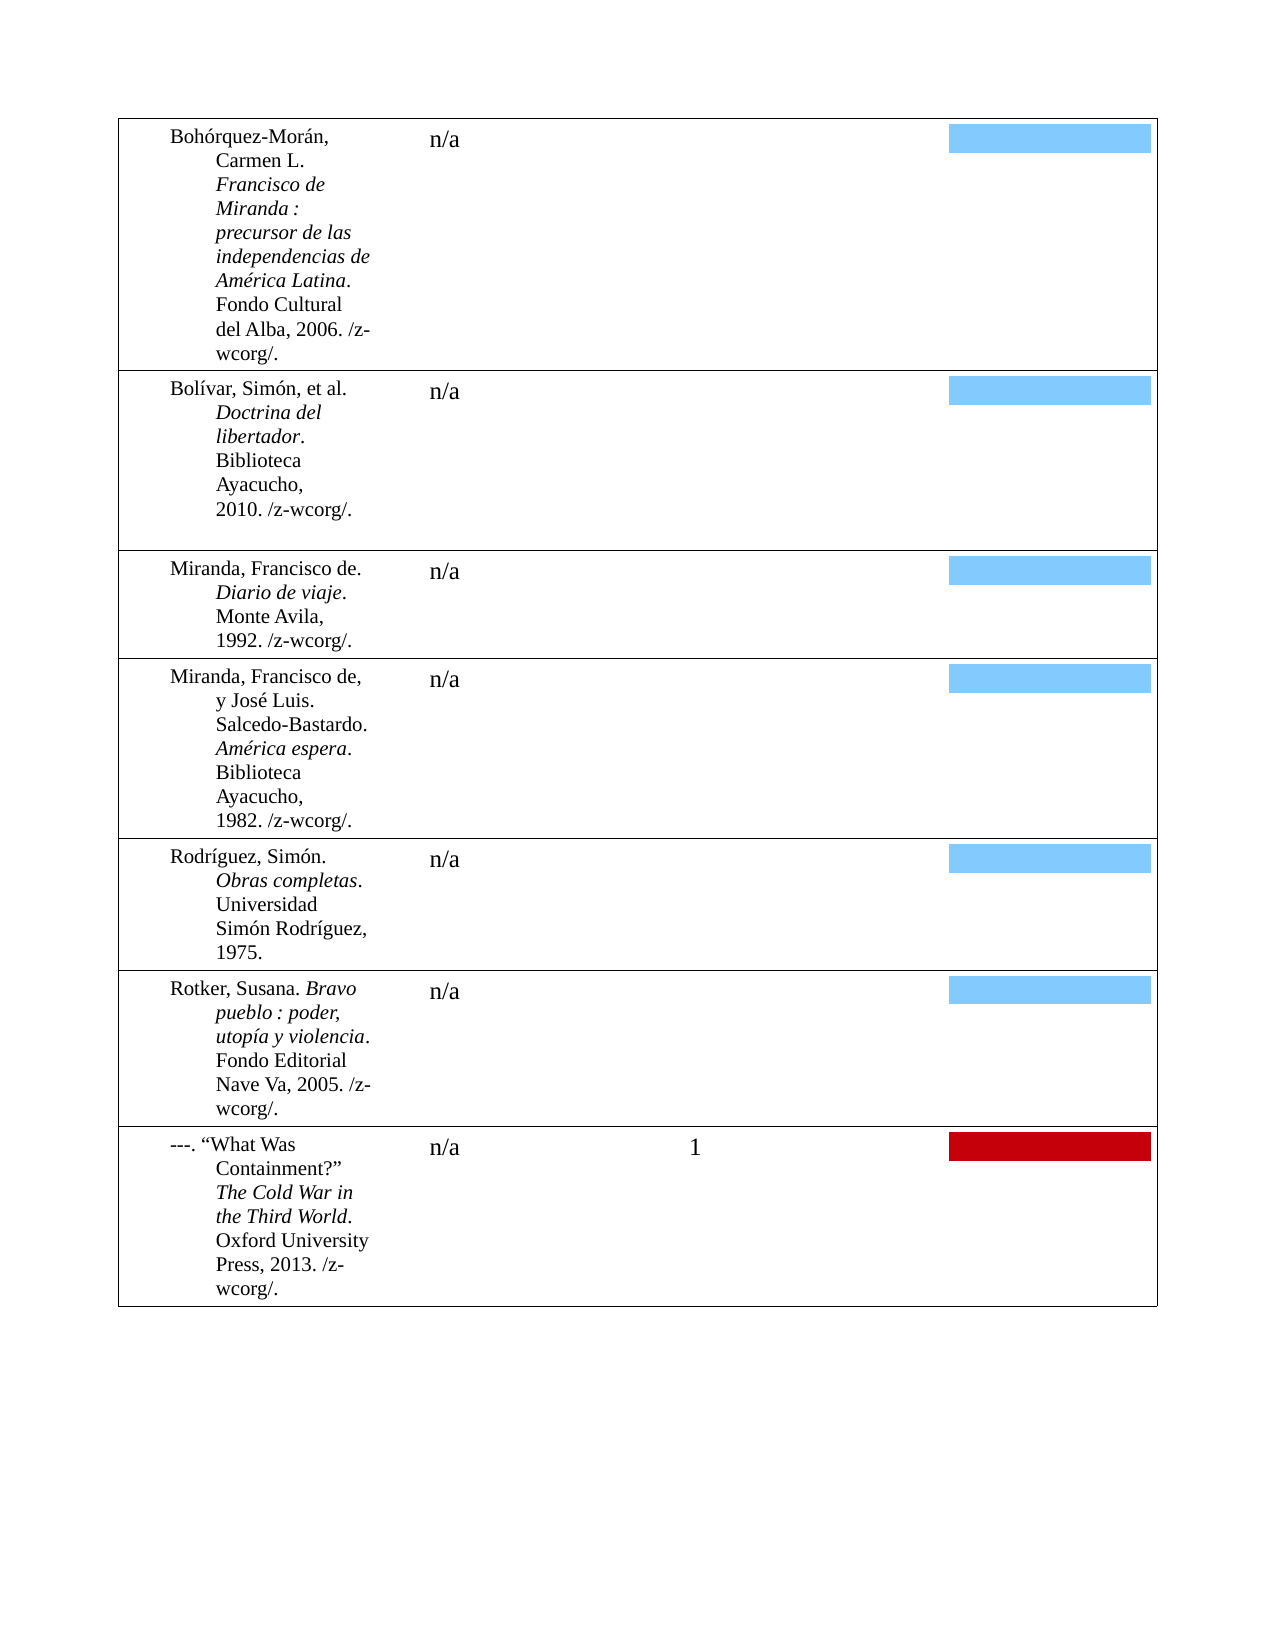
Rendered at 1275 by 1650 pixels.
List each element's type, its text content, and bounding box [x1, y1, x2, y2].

table_cell [638, 551, 897, 658]
table_cell [897, 119, 1157, 370]
table_cell n/a [378, 1127, 637, 1306]
table_cell n/a [378, 839, 637, 970]
table_cell ---. “What Was Containment?” The Cold War in the Third World. Oxford University Press, 2013. /z-wcorg/. [119, 1127, 378, 1306]
table_cell n/a [378, 971, 637, 1126]
table_cell [638, 371, 897, 550]
table_cell [638, 119, 897, 370]
table_cell Bohórquez-Morán, Carmen L. Francisco de Miranda : precursor de las independencias de América Latina. Fondo Cultural del Alba, 2006. /z-wcorg/. [119, 119, 378, 370]
table_cell [897, 971, 1157, 1126]
table_cell Rotker, Susana. Bravo pueblo : poder, utopía y violencia. Fondo Editorial Nave Va, 2005. /z-wcorg/. [119, 971, 378, 1126]
table_cell n/a [378, 119, 637, 370]
table_cell [897, 839, 1157, 970]
table_cell [638, 659, 897, 838]
table_cell n/a [378, 551, 637, 658]
table_cell [897, 1127, 1157, 1306]
table_cell 1 [638, 1127, 897, 1306]
table_cell [897, 659, 1157, 838]
table_cell n/a [378, 371, 637, 550]
table_cell Bolívar, Simón, et al. Doctrina del libertador. Biblioteca Ayacucho, 2010. /z-wcorg/. [119, 371, 378, 550]
table_cell Miranda, Francisco de, y José Luis. Salcedo-Bastardo. América espera. Biblioteca Ayacucho, 1982. /z-wcorg/. [119, 659, 378, 838]
table_cell n/a [378, 659, 637, 838]
table_cell Miranda, Francisco de. Diario de viaje. Monte Avila, 1992. /z-wcorg/. [119, 551, 378, 658]
table_cell [897, 371, 1157, 550]
table_cell Rodríguez, Simón. Obras completas. Universidad Simón Rodríguez, 1975. [119, 839, 378, 970]
table_cell [638, 971, 897, 1126]
table_cell [638, 839, 897, 970]
table_cell [897, 551, 1157, 658]
